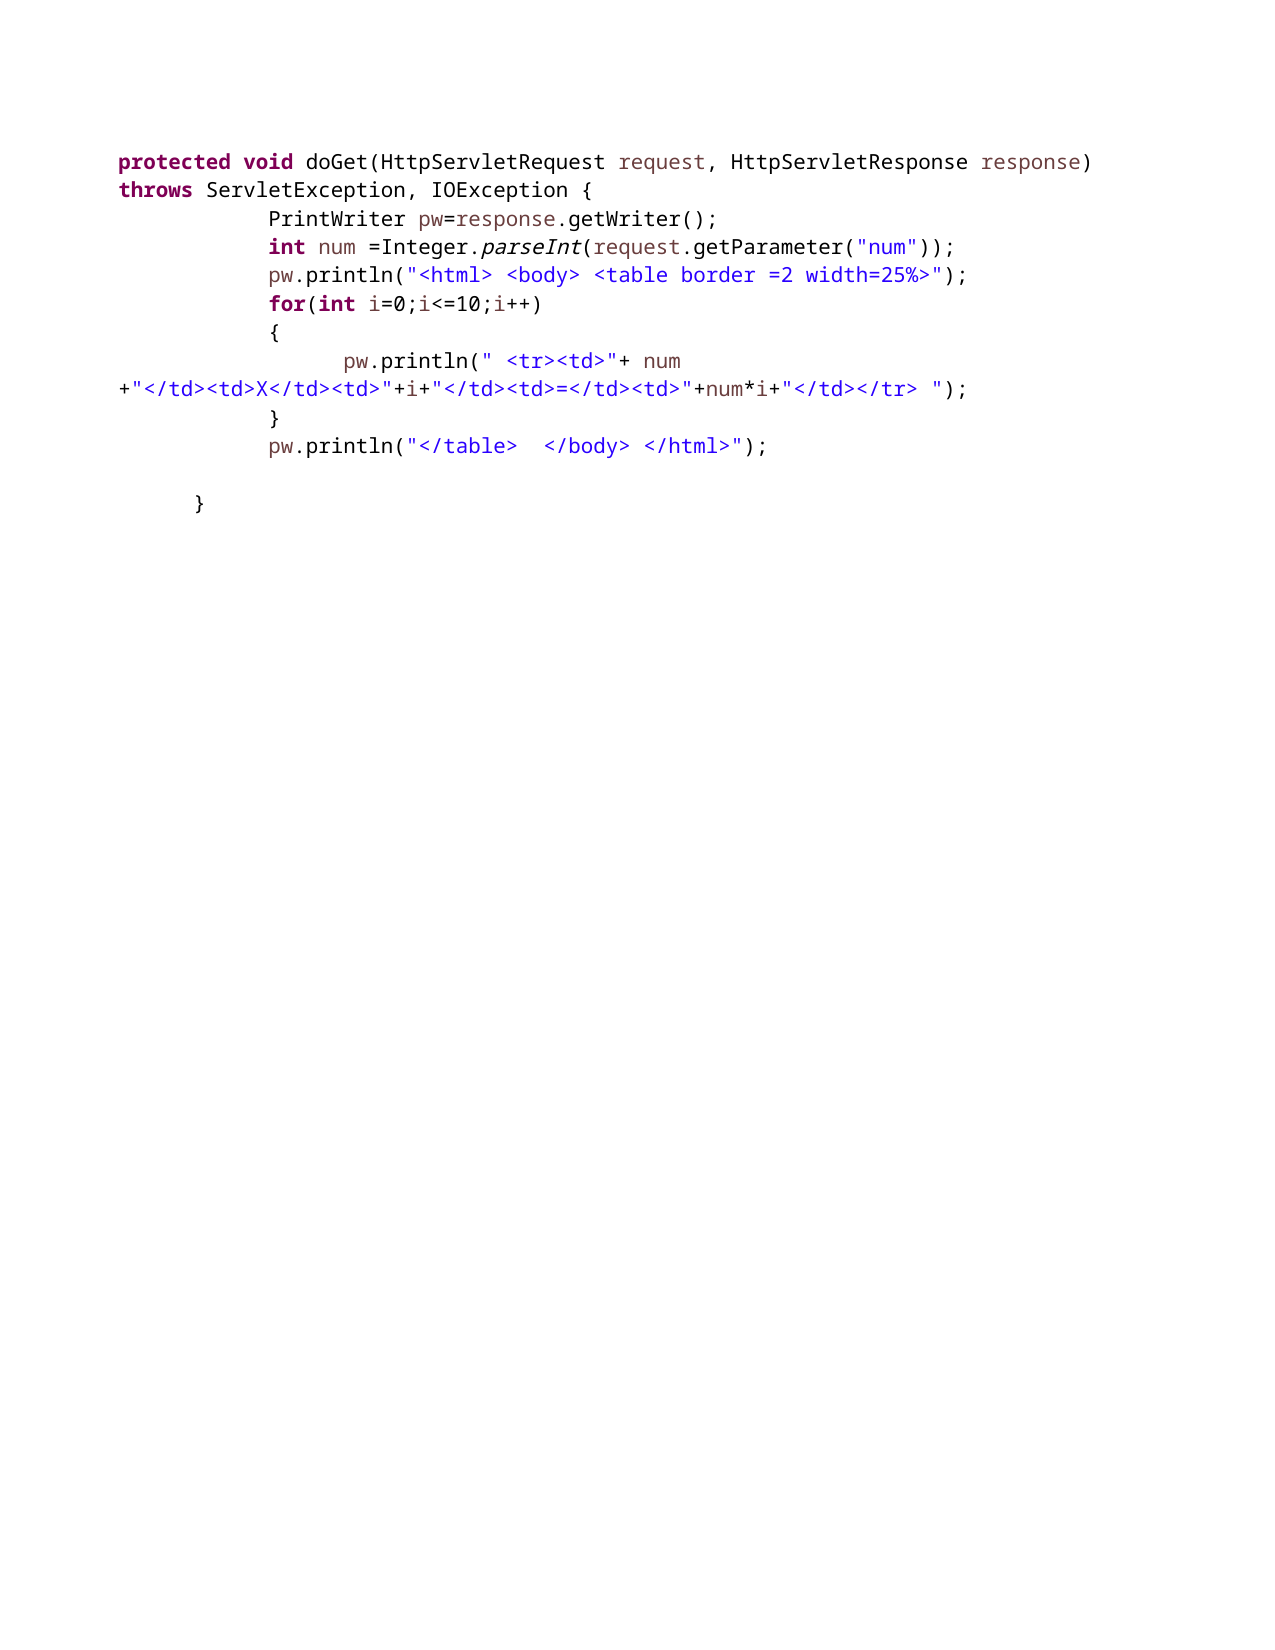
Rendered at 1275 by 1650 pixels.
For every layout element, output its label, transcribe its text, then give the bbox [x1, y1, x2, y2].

text PrintWriter pw=response.getWriter(); [118, 204, 1157, 232]
text } [118, 403, 1157, 431]
text for(int i=0;i<=10;i++) [118, 289, 1157, 317]
text { [118, 317, 1157, 346]
text protected void doGet(HttpServletRequest request, HttpServletResponse response) throws ServletException, IOException { [118, 147, 1157, 204]
text } [118, 488, 1157, 517]
text pw.println("<html> <body> <table border =2 width=25%>"); [118, 261, 1157, 289]
text pw.println("</table> </body> </html>"); [118, 431, 1157, 460]
text int num =Integer.parseInt(request.getParameter("num")); [118, 232, 1157, 261]
text pw.println(" <tr><td>"+ num +"</td><td>X</td><td>"+i+"</td><td>=</td><td>"+num*i+"</td></tr> "); [118, 346, 1157, 403]
